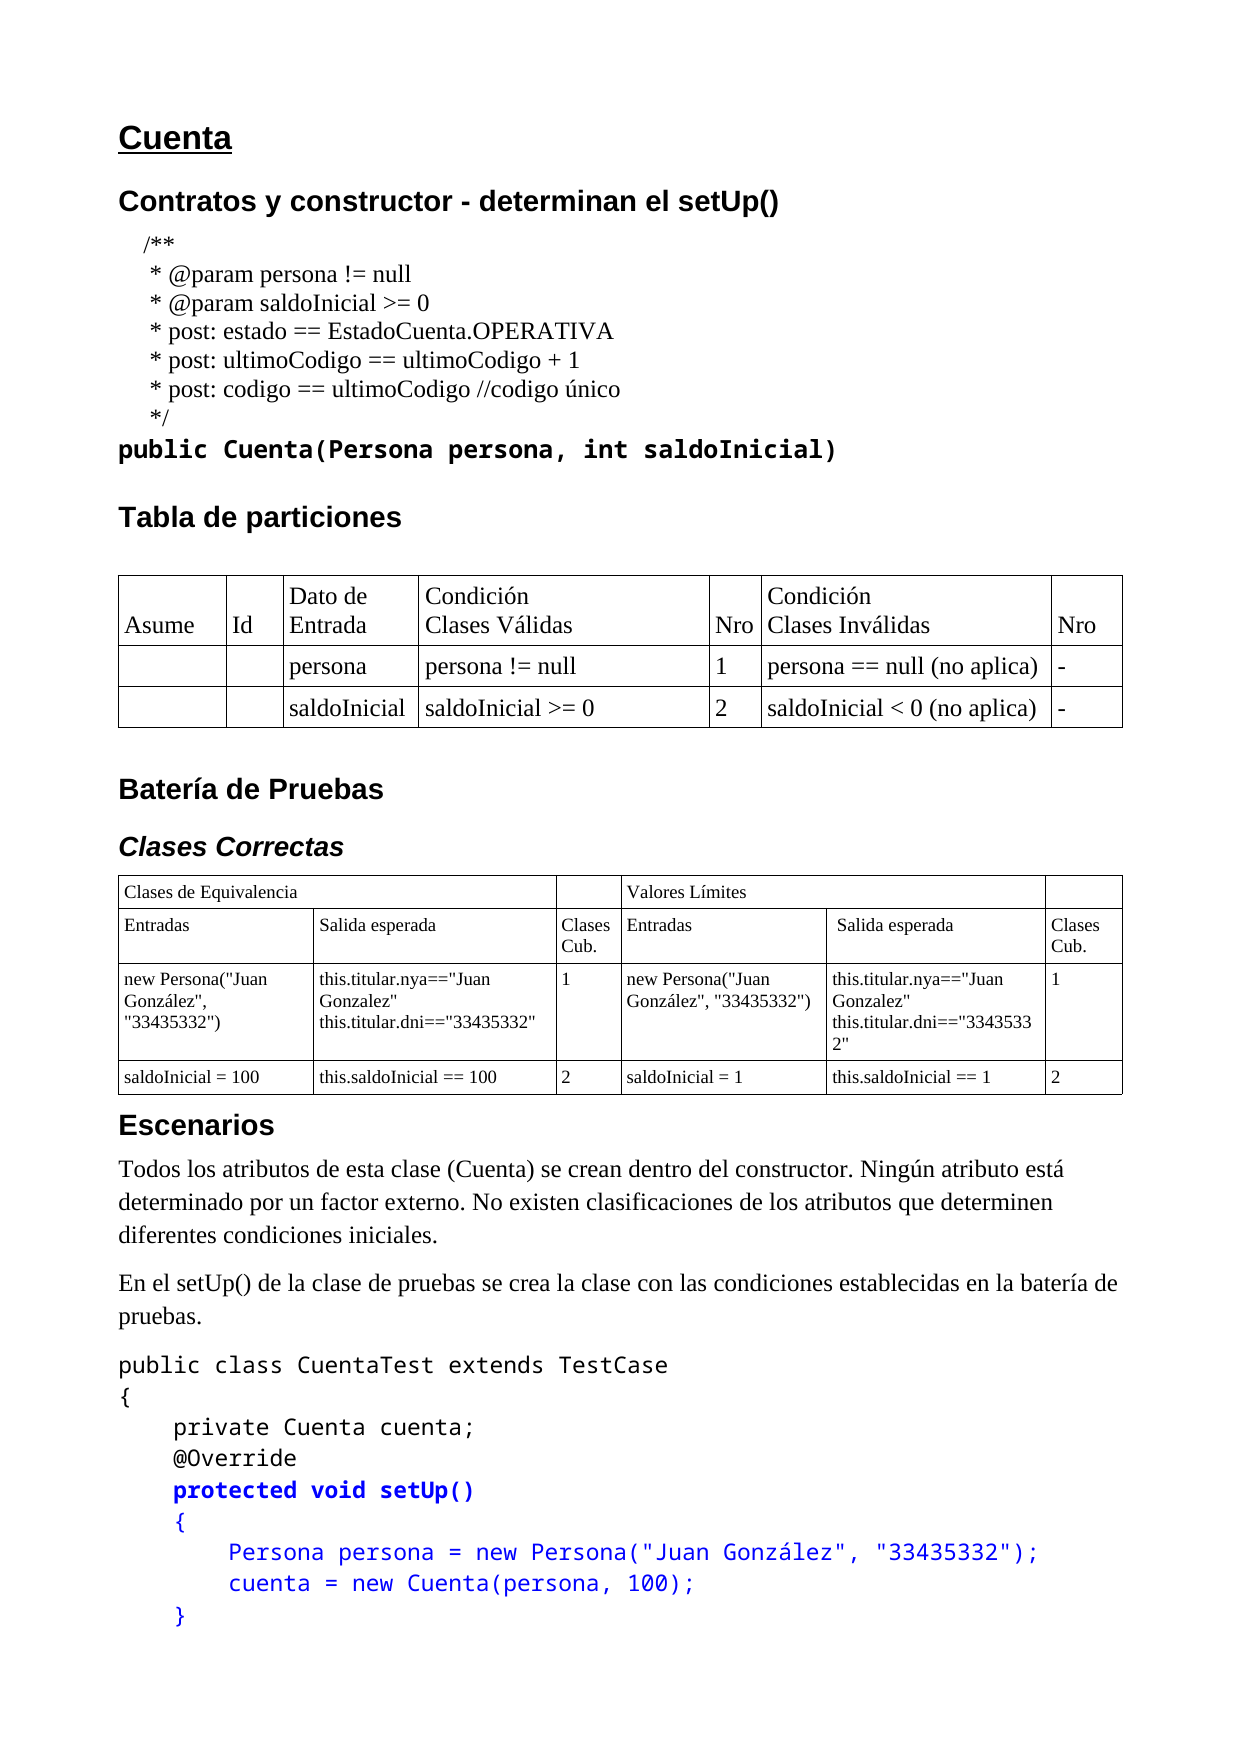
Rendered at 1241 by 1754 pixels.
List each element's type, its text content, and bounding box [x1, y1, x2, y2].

table_cell saldoInicial [284, 687, 418, 727]
table_cell Salida esperada [314, 909, 556, 962]
subtitle Tabla de particiones [118, 500, 1122, 533]
table_cell [227, 646, 283, 686]
text Persona persona = new Persona("Juan González", "33435332"); [118, 1536, 1122, 1567]
table_cell [227, 687, 283, 727]
text * post: estado == EstadoCuenta.OPERATIVA [118, 316, 1122, 345]
text protected void setUp() [118, 1474, 1122, 1505]
text En el setUp() de la clase de pruebas se crea la clase con las condiciones establecidas en la batería de pruebas. [118, 1268, 1122, 1330]
text } [118, 1599, 1122, 1630]
table_cell persona == null (no aplica) [762, 646, 1051, 686]
table_header [557, 876, 621, 908]
text * post: ultimoCodigo == ultimoCodigo + 1 [118, 345, 1122, 374]
text @Override [118, 1442, 1122, 1474]
table_cell Entradas [622, 909, 826, 962]
text public class CuentaTest extends TestCase [118, 1349, 1122, 1380]
table_cell this.saldoInicial == 100 [314, 1061, 556, 1093]
table_cell - [1052, 646, 1122, 686]
table_cell 2 [710, 687, 761, 727]
table_header Id [227, 576, 283, 645]
table_header Nro [1052, 576, 1122, 645]
subtitle Escenarios [118, 1108, 1122, 1142]
text /** [118, 230, 1122, 259]
text public Cuenta(Persona persona, int saldoInicial) [118, 431, 1122, 465]
table_cell Salida esperada [827, 909, 1045, 962]
table_cell 1 [557, 964, 621, 1060]
text { [118, 1380, 1122, 1411]
text private Cuenta cuenta; [118, 1411, 1122, 1442]
table_cell - [1052, 687, 1122, 727]
text * @param persona != null [118, 259, 1122, 288]
table_cell saldoInicial >= 0 [419, 687, 709, 727]
text */ [118, 403, 1122, 431]
table_header Nro [710, 576, 761, 645]
table_cell Clases Cub. [1046, 909, 1122, 962]
text cuenta = new Cuenta(persona, 100); [118, 1567, 1122, 1599]
text Todos los atributos de esta clase (Cuenta) se crean dentro del constructor. Ningún atributo está determinado por un factor externo. No existen clasificaciones de los atributos que determinen diferentes condiciones iniciales. [118, 1154, 1122, 1249]
table_cell this.saldoInicial == 1 [827, 1061, 1045, 1093]
text { [118, 1505, 1122, 1536]
table_header Valores Límites [622, 876, 1045, 908]
table_header Condición Clases Inválidas [762, 576, 1051, 645]
table_cell 2 [1046, 1061, 1122, 1093]
table_cell persona != null [419, 646, 709, 686]
table_cell [119, 687, 226, 727]
table_header Clases de Equivalencia [119, 876, 556, 908]
table_cell Clases Cub. [557, 909, 621, 962]
table_header Dato de Entrada [284, 576, 418, 645]
table_cell 1 [1046, 964, 1122, 1060]
table_cell 2 [557, 1061, 621, 1093]
table_cell Entradas [119, 909, 313, 962]
text * @param saldoInicial >= 0 [118, 288, 1122, 316]
table_cell new Persona("Juan González", "33435332") [622, 964, 826, 1060]
text * post: codigo == ultimoCodigo //codigo único [118, 374, 1122, 403]
table_cell new Persona("Juan González", "33435332") [119, 964, 313, 1060]
subtitle Batería de Pruebas [118, 772, 1122, 805]
table_cell this.titular.nya=="Juan Gonzalez" this.titular.dni=="33435332" [314, 964, 556, 1060]
table_cell this.titular.nya=="Juan Gonzalez" this.titular.dni=="33435332" [827, 964, 1045, 1060]
table_cell saldoInicial = 100 [119, 1061, 313, 1093]
table_cell persona [284, 646, 418, 686]
table_header Condición Clases Válidas [419, 576, 709, 645]
table_cell saldoInicial < 0 (no aplica) [762, 687, 1051, 727]
table_header [1046, 876, 1122, 908]
table_cell [119, 646, 226, 686]
subtitle Clases Correctas [118, 830, 1122, 862]
subtitle Contratos y constructor - determinan el setUp() [118, 184, 1122, 218]
table_cell saldoInicial = 1 [622, 1061, 826, 1093]
table_cell 1 [710, 646, 761, 686]
subtitle Cuenta [118, 118, 1122, 157]
table_header Asume [119, 576, 226, 645]
